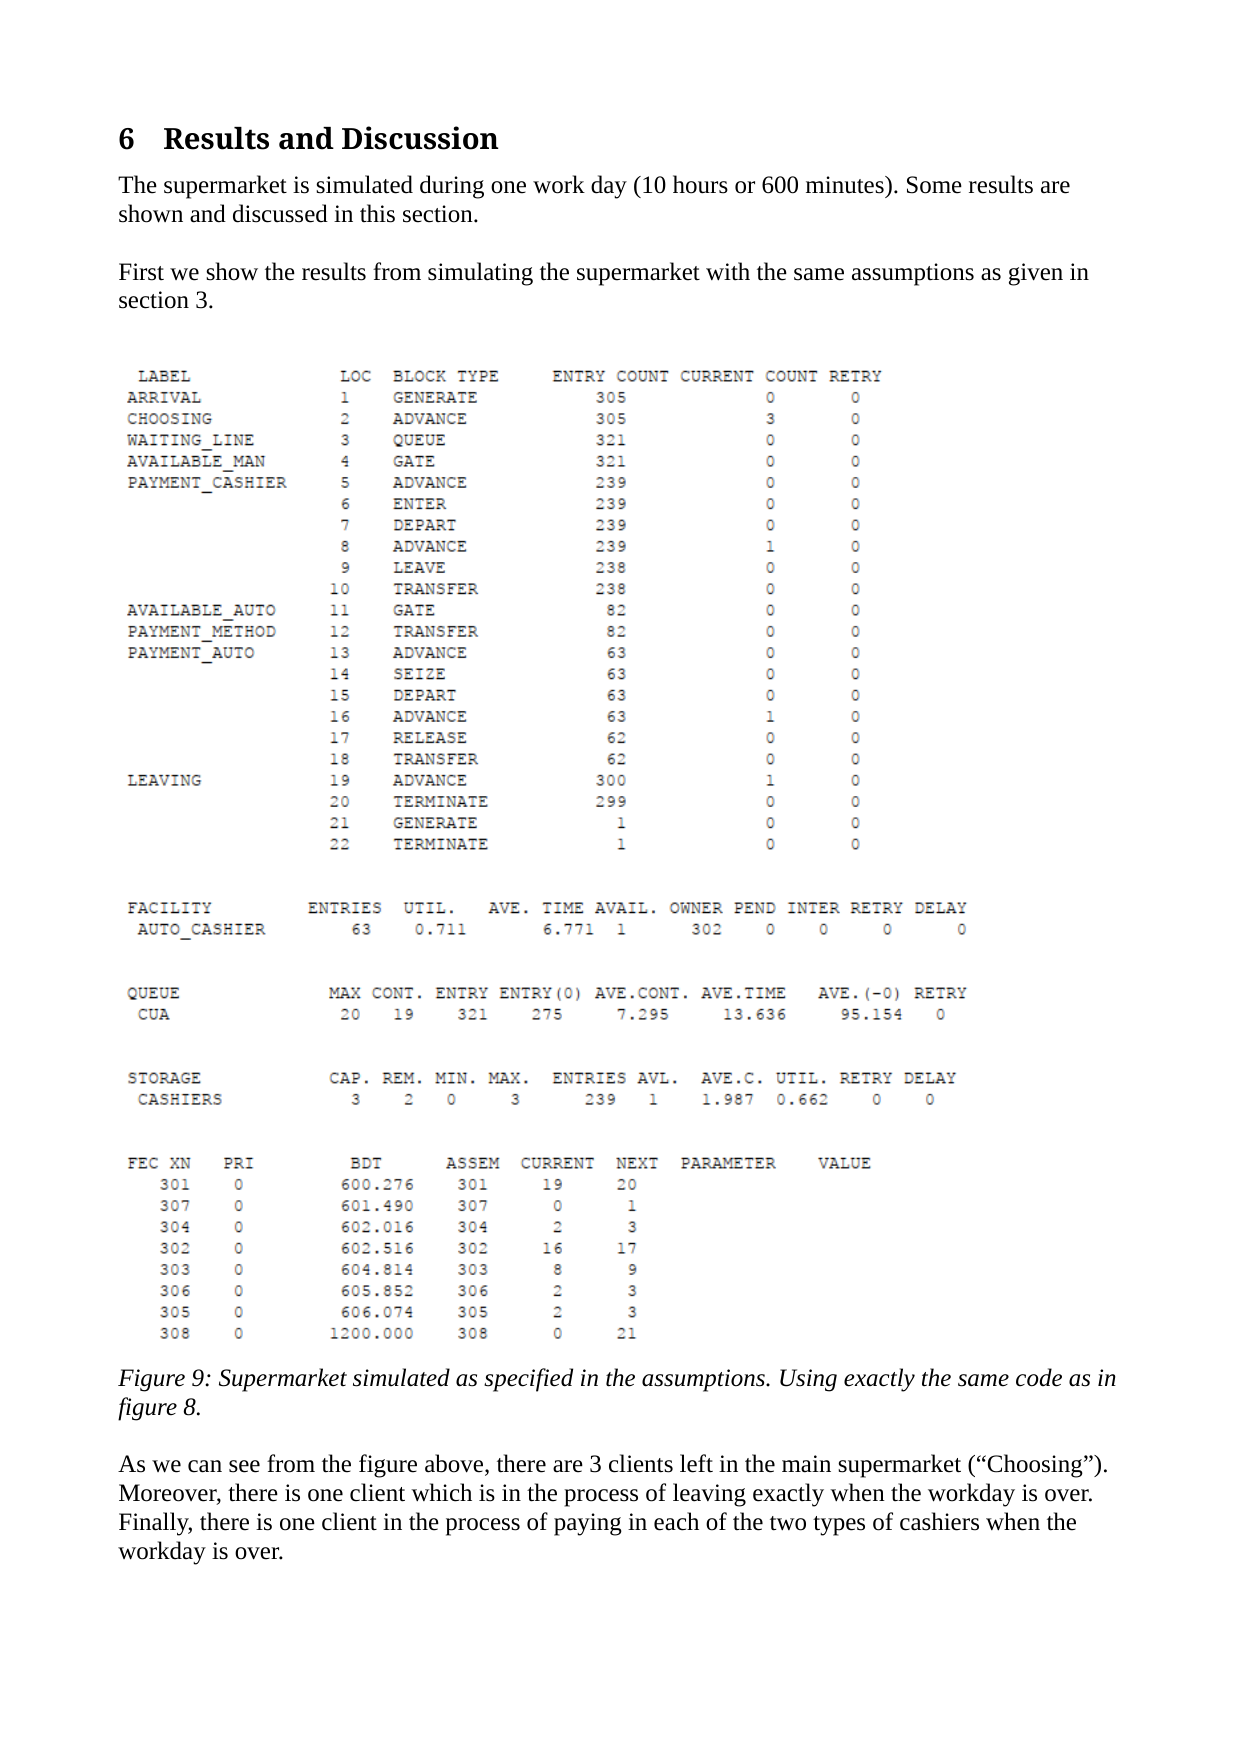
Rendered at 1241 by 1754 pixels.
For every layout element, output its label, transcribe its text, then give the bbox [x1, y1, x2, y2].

text Figure 9: Supermarket simulated as specified in the assumptions. Using exactly the same code as in figure 8. [118, 1364, 1122, 1421]
text The supermarket is simulated during one work day (10 hours or 600 minutes). Some results are shown and discussed in this section. [118, 170, 1122, 228]
text First we show the results from simulating the supermarket with the same assumptions as given in section 3. [118, 257, 1122, 314]
picture [118, 355, 1123, 1364]
subtitle Results and Discussion [118, 118, 1122, 158]
text As we can see from the figure above, there are 3 clients left in the main supermarket (“Choosing”). Moreover, there is one client which is in the process of leaving exactly when the workday is over. Finally, there is one client in the process of paying in each of the two types of cashiers when the workday is over. [118, 1449, 1122, 1564]
